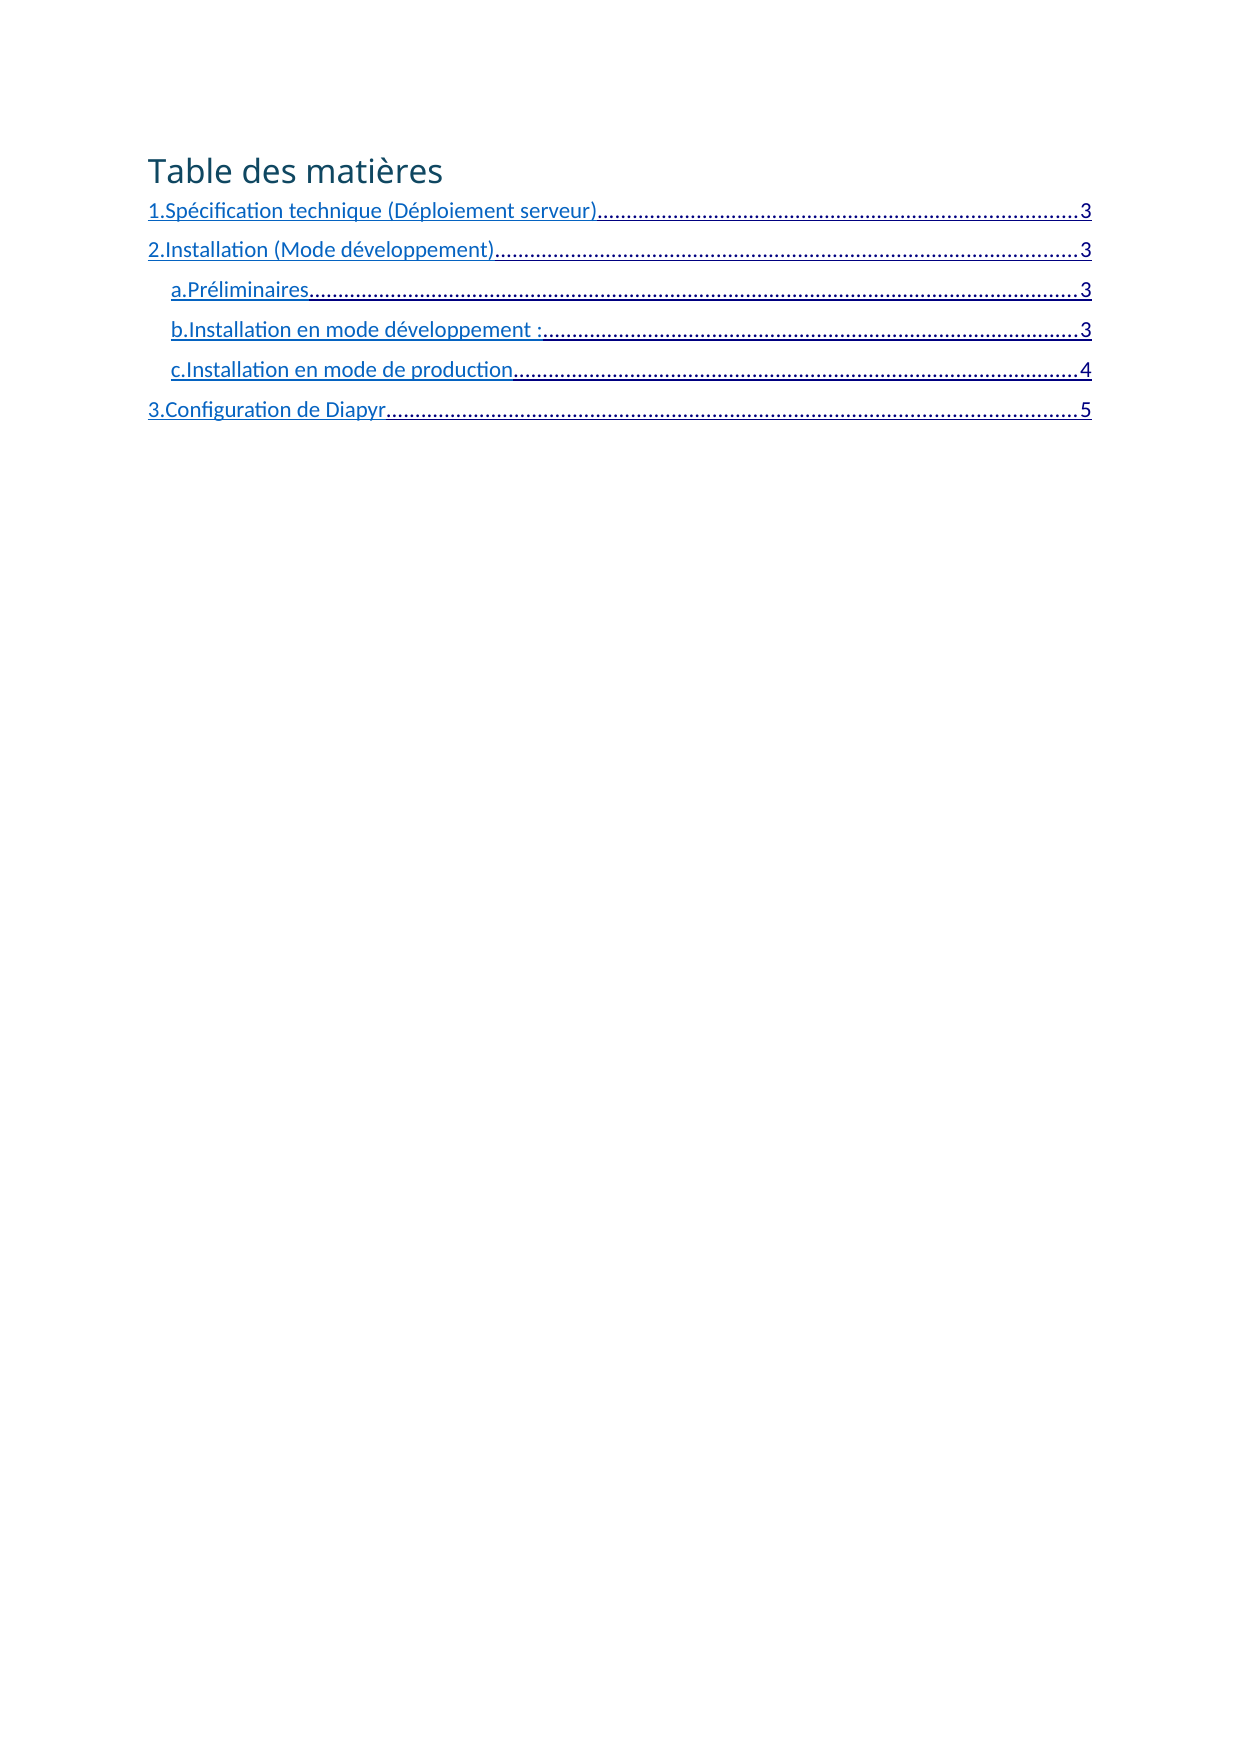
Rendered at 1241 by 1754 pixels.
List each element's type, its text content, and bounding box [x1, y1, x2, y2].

text c. Installation en mode de production 4 [171, 355, 1093, 383]
text b. Installation en mode développement : 3 [171, 315, 1093, 343]
text 2. Installation (Mode développement) 3 [148, 236, 1093, 263]
text a. Préliminaires 3 [171, 275, 1093, 303]
text 1. Spécification technique (Déploiement serveur) 3 [148, 196, 1093, 224]
text Table des matières [148, 148, 1093, 193]
text 3. Configuration de Diapyr 5 [148, 395, 1093, 423]
